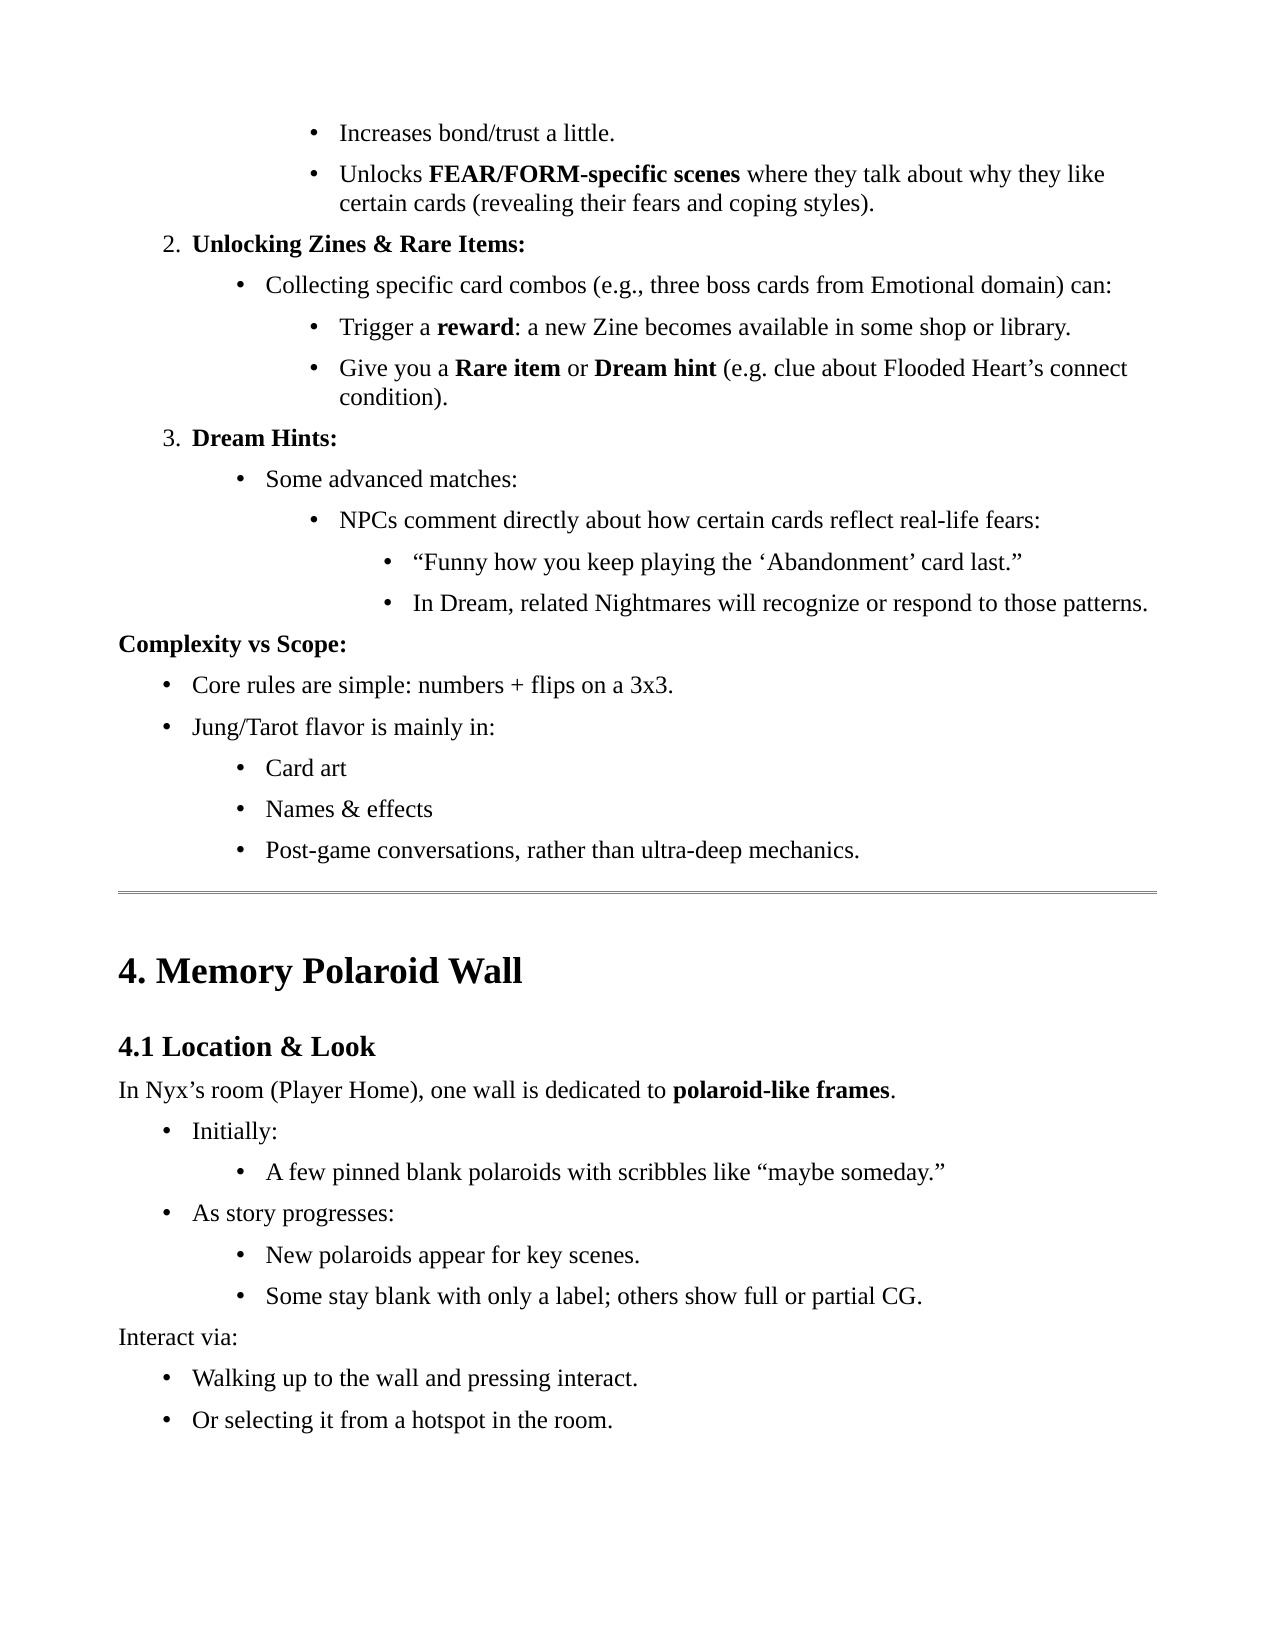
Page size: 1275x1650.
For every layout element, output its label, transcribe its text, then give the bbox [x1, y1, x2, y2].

list Trigger a reward: a new Zine becomes available in some shop or library. [309, 312, 1157, 341]
list Give you a Rare item or Dream hint (e.g. clue about Flooded Heart’s connect condition). [309, 353, 1157, 411]
list Card art [236, 753, 1157, 782]
list Some stay blank with only a label; others show full or partial CG. [236, 1281, 1157, 1310]
list Some advanced matches: [236, 464, 1157, 493]
list Unlocks FEAR/FORM-specific scenes where they talk about why they like certain cards (revealing their fears and coping styles). [309, 159, 1157, 217]
list Collecting specific card combos (e.g., three boss cards from Emotional domain) can: [236, 271, 1157, 299]
list Or selecting it from a hotspot in the room. [162, 1405, 1157, 1433]
subtitle 4.1 Location & Look [118, 1029, 1157, 1062]
list Initially: [162, 1116, 1157, 1145]
text In Nyx’s room (Player Home), one wall is dedicated to polaroid-like frames. [118, 1075, 1157, 1103]
list In Dream, related Nightmares will recognize or respond to those patterns. [383, 588, 1157, 617]
list Jung/Tarot flavor is mainly in: [162, 712, 1157, 741]
subtitle 4. Memory Polaroid Wall [118, 948, 1157, 991]
list Core rules are simple: numbers + flips on a 3x3. [162, 671, 1157, 699]
text Complexity vs Scope: [118, 629, 1157, 658]
list “Funny how you keep playing the ‘Abandonment’ card last.” [383, 547, 1157, 576]
list Names & effects [236, 794, 1157, 823]
list A few pinned blank polaroids with scribbles like “maybe someday.” [236, 1157, 1157, 1186]
list New polaroids appear for key scenes. [236, 1240, 1157, 1268]
list NPCs comment directly about how certain cards reflect real-life fears: [309, 506, 1157, 534]
list Post-game conversations, rather than ultra-deep mechanics. [236, 836, 1157, 864]
list As story progresses: [162, 1198, 1157, 1227]
list Unlocking Zines & Rare Items: [162, 229, 1157, 258]
list Dream Hints: [162, 423, 1157, 452]
text Interact via: [118, 1322, 1157, 1351]
list Walking up to the wall and pressing interact. [162, 1363, 1157, 1392]
list Increases bond/trust a little. [309, 118, 1157, 147]
